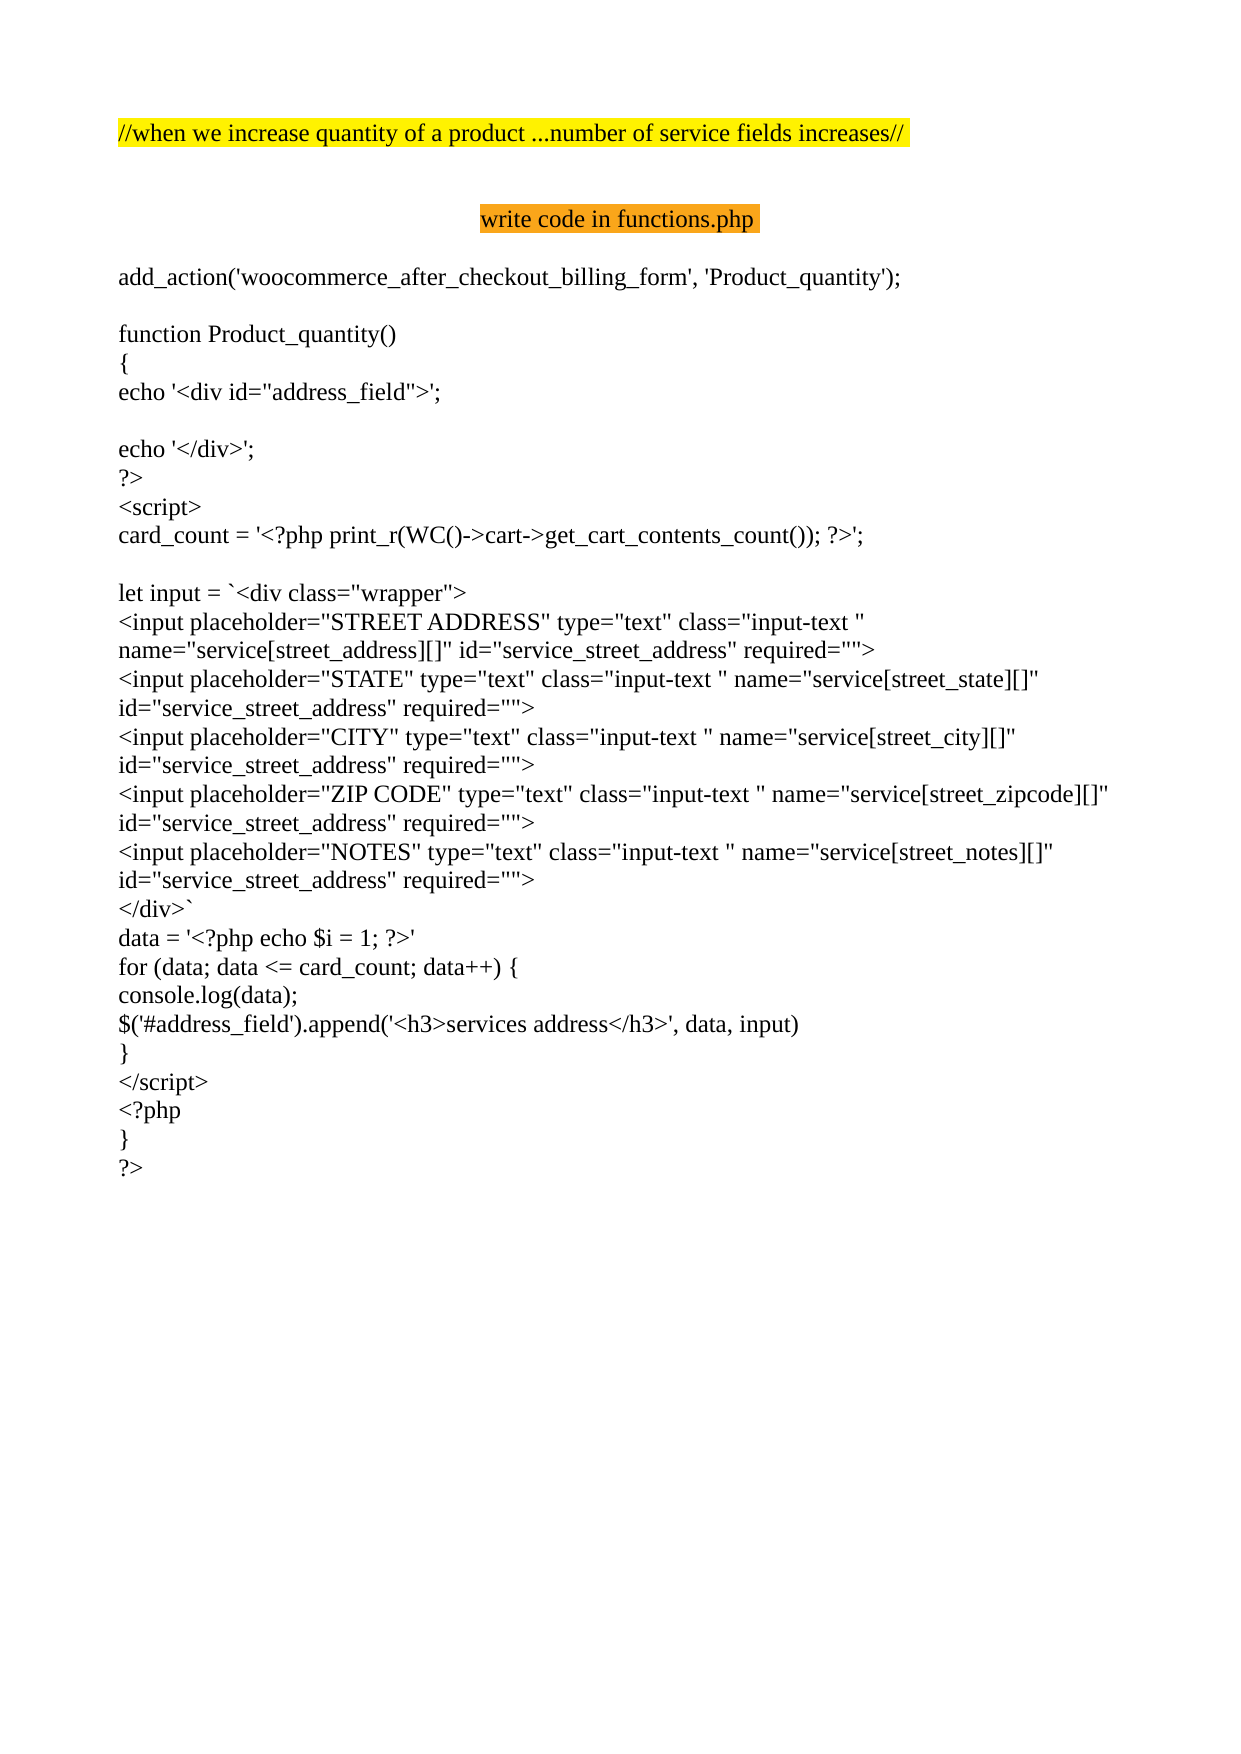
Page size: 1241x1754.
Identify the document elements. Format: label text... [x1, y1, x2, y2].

text } [118, 1124, 1122, 1153]
text <script> [118, 492, 1122, 521]
text card_count = '<?php print_r(WC()->cart->get_cart_contents_count()); ?>'; [118, 521, 1122, 549]
text <input placeholder="ZIP CODE" type="text" class="input-text " name="service[street_zipcode][]" id="service_street_address" required=""> [118, 779, 1122, 837]
text ?> [118, 1153, 1122, 1182]
text { [118, 348, 1122, 377]
text </script> [118, 1067, 1122, 1096]
text for (data; data <= card_count; data++) { [118, 952, 1122, 981]
text let input = `<div class="wrapper"> [118, 578, 1122, 607]
text $('#address_field').append('<h3>services address</h3>', data, input) [118, 1009, 1122, 1038]
text <?php [118, 1096, 1122, 1124]
text <input placeholder="NOTES" type="text" class="input-text " name="service[street_notes][]" id="service_street_address" required=""> [118, 837, 1122, 894]
text data = '<?php echo $i = 1; ?>' [118, 923, 1122, 952]
text ?> [118, 463, 1122, 492]
text add_action('woocommerce_after_checkout_billing_form', 'Product_quantity'); [118, 262, 1122, 291]
text function Product_quantity() [118, 319, 1122, 348]
text write code in functions.php [118, 204, 1122, 233]
text //when we increase quantity of a product ...number of service fields increases// [118, 118, 1122, 147]
text <input placeholder="CITY" type="text" class="input-text " name="service[street_city][]" id="service_street_address" required=""> [118, 722, 1122, 779]
text </div>` [118, 894, 1122, 923]
text <input placeholder="STATE" type="text" class="input-text " name="service[street_state][]" id="service_street_address" required=""> [118, 664, 1122, 722]
text echo '</div>'; [118, 434, 1122, 463]
text console.log(data); [118, 981, 1122, 1009]
text } [118, 1038, 1122, 1067]
text <input placeholder="STREET ADDRESS" type="text" class="input-text " name="service[street_address][]" id="service_street_address" required=""> [118, 607, 1122, 664]
text echo '<div id="address_field">'; [118, 377, 1122, 406]
